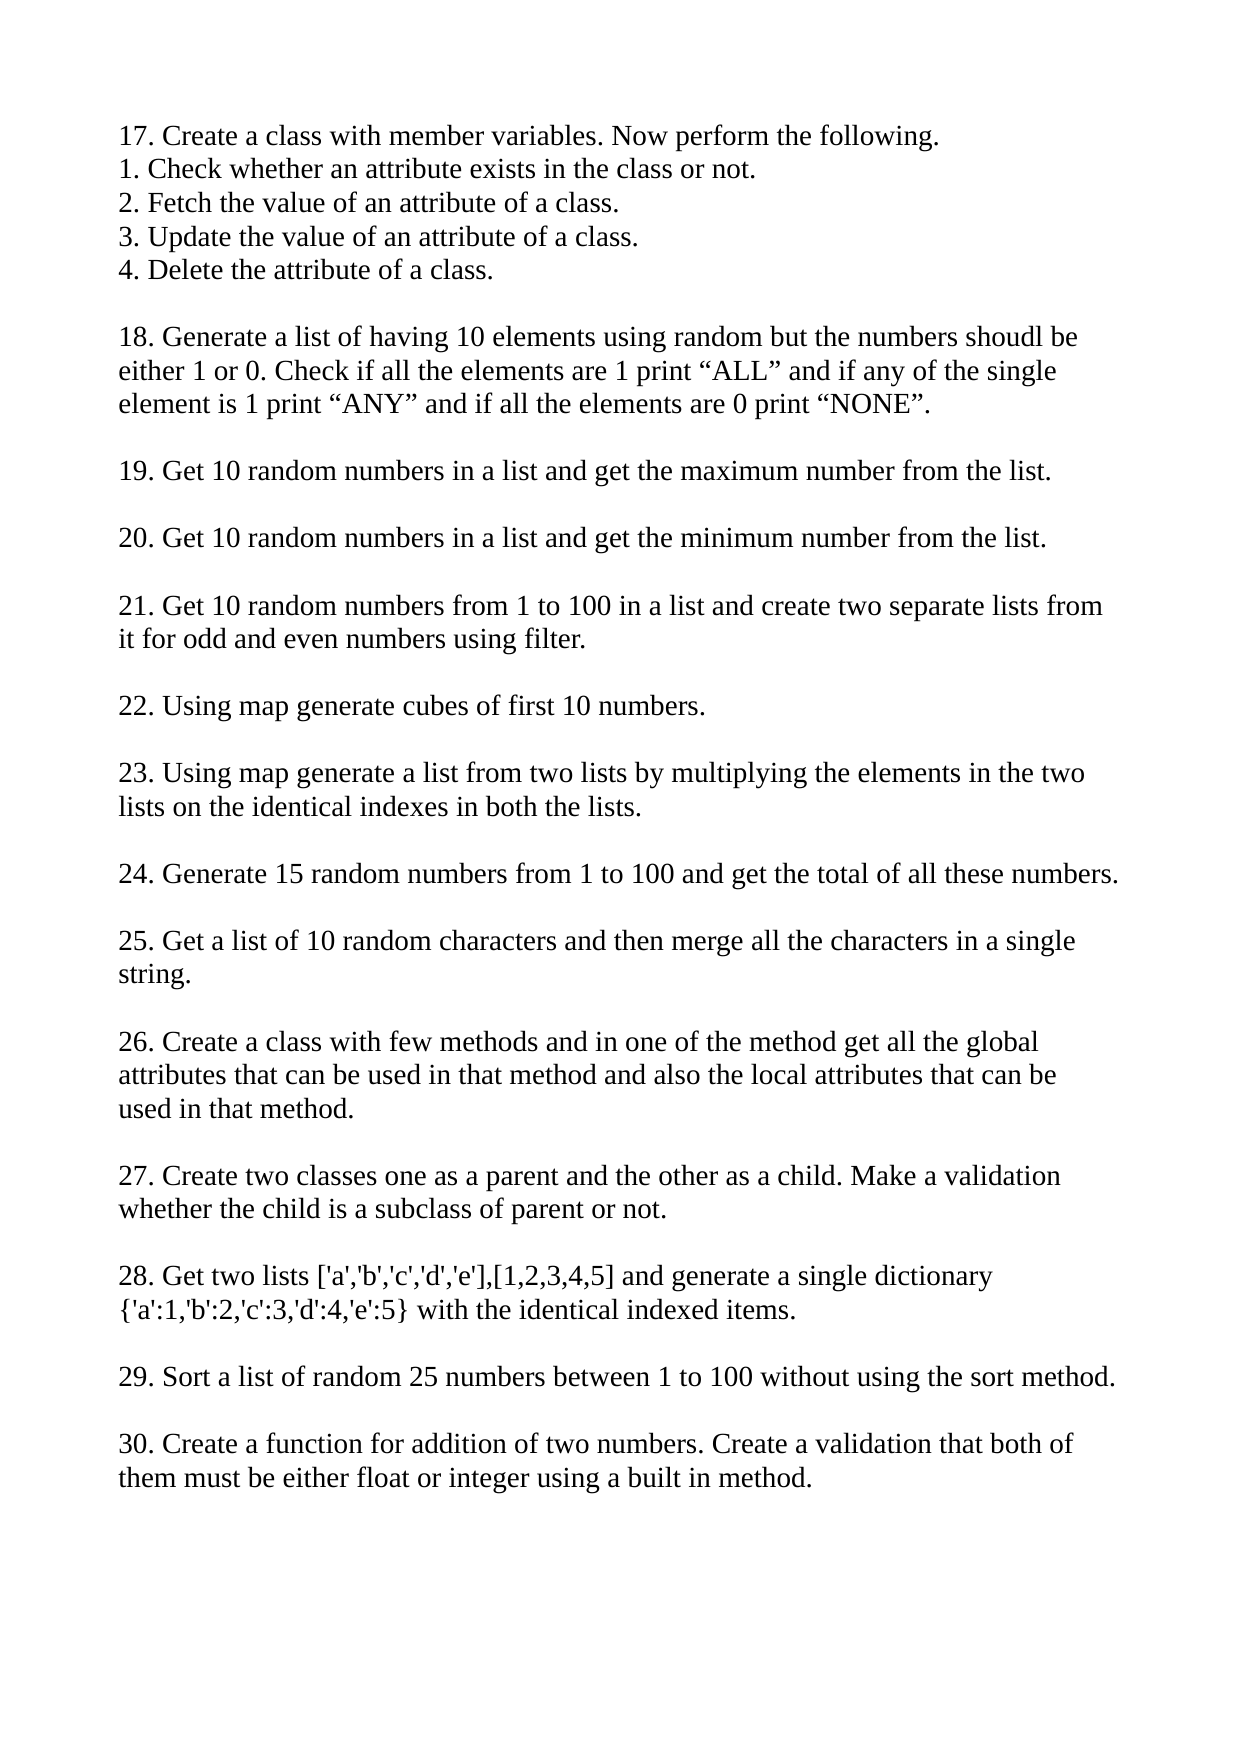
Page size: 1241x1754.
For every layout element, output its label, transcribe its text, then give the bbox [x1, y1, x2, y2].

text 1. Check whether an attribute exists in the class or not. [118, 152, 1122, 185]
text 29. Sort a list of random 25 numbers between 1 to 100 without using the sort method. [118, 1359, 1122, 1393]
text 30. Create a function for addition of two numbers. Create a validation that both of [118, 1426, 1122, 1460]
text 27. Create two classes one as a parent and the other as a child. Make a validation [118, 1158, 1122, 1191]
text them must be either float or integer using a built in method. [118, 1460, 1122, 1493]
text 23. Using map generate a list from two lists by multiplying the elements in the two [118, 755, 1122, 789]
text it for odd and even numbers using filter. [118, 621, 1122, 655]
text element is 1 print “ANY” and if all the elements are 0 print “NONE”. [118, 386, 1122, 420]
text 3. Update the value of an attribute of a class. [118, 219, 1122, 252]
text 19. Get 10 random numbers in a list and get the maximum number from the list. [118, 453, 1122, 487]
text either 1 or 0. Check if all the elements are 1 print “ALL” and if any of the single [118, 353, 1122, 386]
text 17. Create a class with member variables. Now perform the following. [118, 118, 1122, 152]
text 18. Generate a list of having 10 elements using random but the numbers shoudl be [118, 319, 1122, 353]
text 28. Get two lists ['a','b','c','d','e'],[1,2,3,4,5] and generate a single dictionary [118, 1258, 1122, 1292]
text 25. Get a list of 10 random characters and then merge all the characters in a single [118, 923, 1122, 957]
text 21. Get 10 random numbers from 1 to 100 in a list and create two separate lists from [118, 588, 1122, 621]
text 26. Create a class with few methods and in one of the method get all the global [118, 1024, 1122, 1057]
text attributes that can be used in that method and also the local attributes that can be [118, 1057, 1122, 1091]
text lists on the identical indexes in both the lists. [118, 789, 1122, 822]
text used in that method. [118, 1091, 1122, 1124]
text 2. Fetch the value of an attribute of a class. [118, 185, 1122, 219]
text 4. Delete the attribute of a class. [118, 252, 1122, 286]
text 24. Generate 15 random numbers from 1 to 100 and get the total of all these numbers. [118, 856, 1122, 889]
text 20. Get 10 random numbers in a list and get the minimum number from the list. [118, 521, 1122, 554]
text {'a':1,'b':2,'c':3,'d':4,'e':5} with the identical indexed items. [118, 1292, 1122, 1326]
text string. [118, 957, 1122, 990]
text whether the child is a subclass of parent or not. [118, 1191, 1122, 1225]
text 22. Using map generate cubes of first 10 numbers. [118, 688, 1122, 722]
